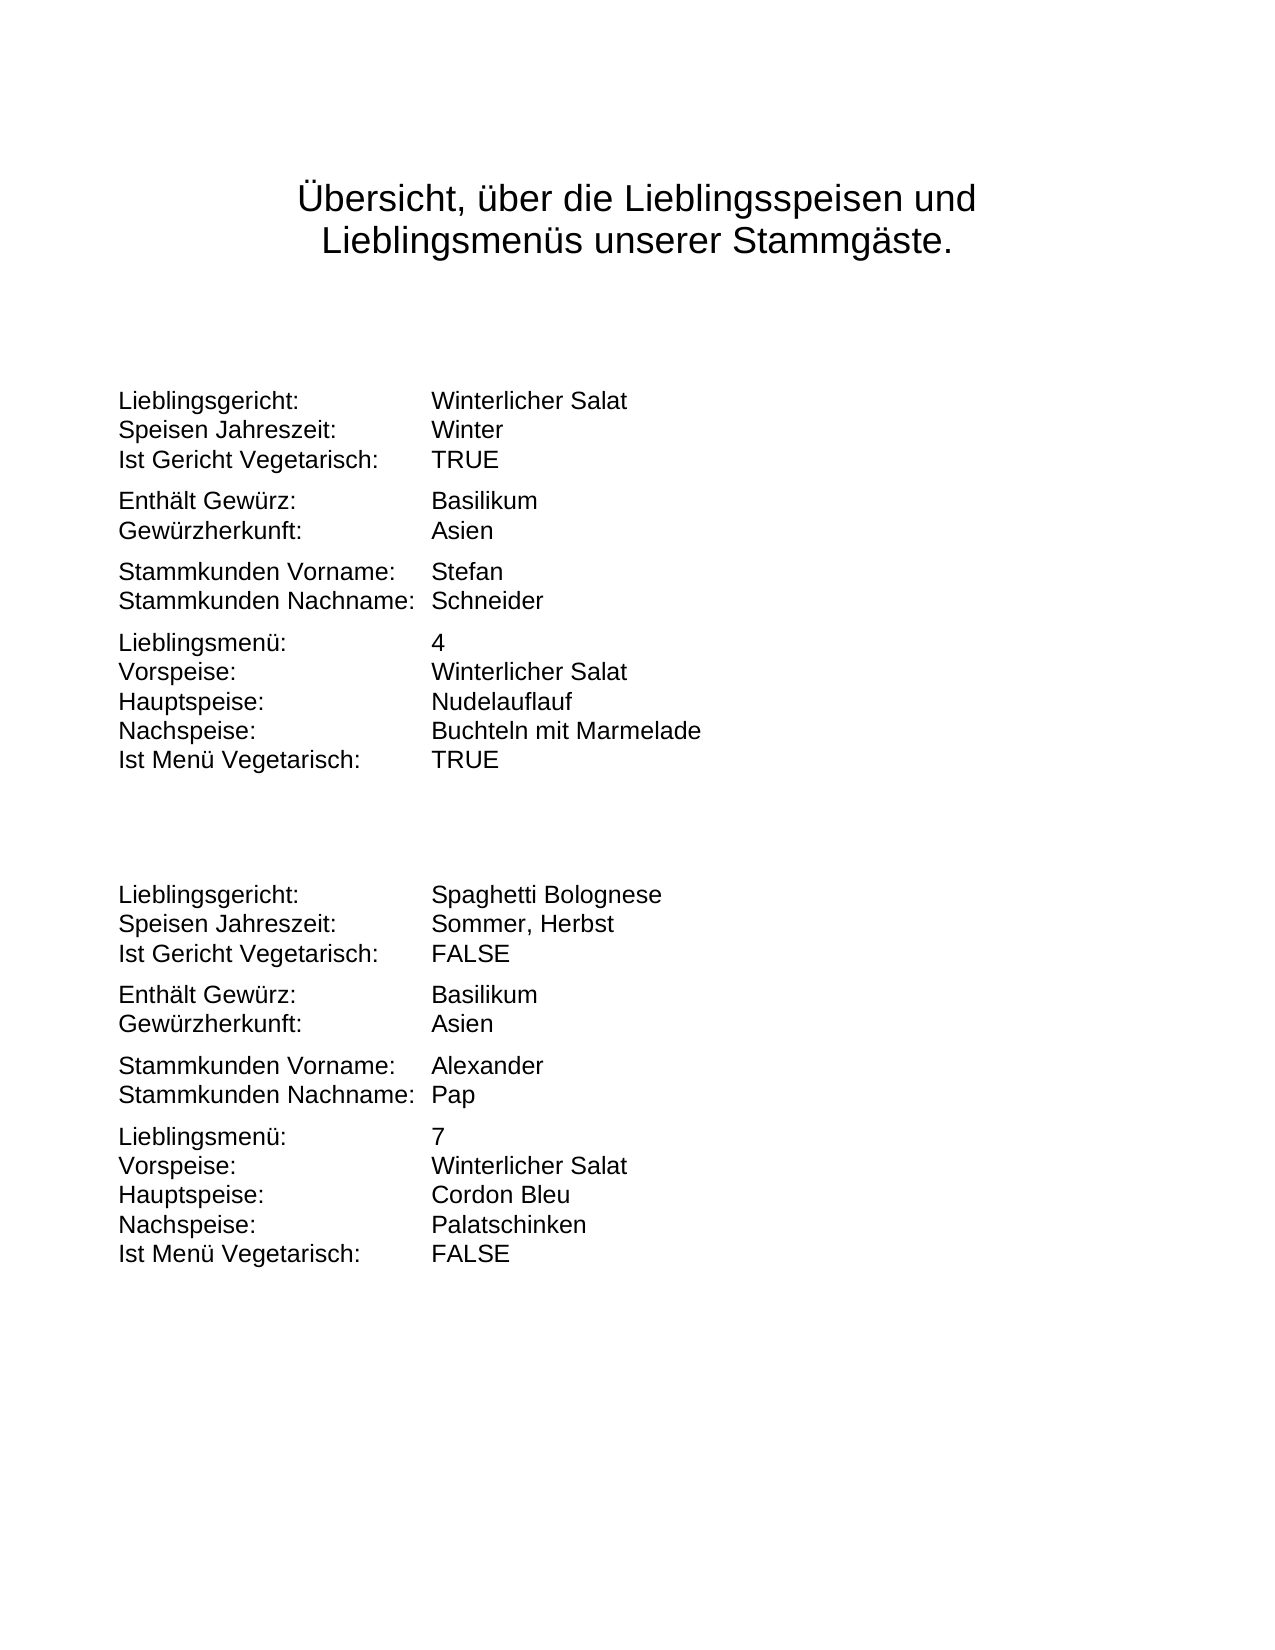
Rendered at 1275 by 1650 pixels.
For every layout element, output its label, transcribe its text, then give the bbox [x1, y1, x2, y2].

table_cell Hauptspeise: [118, 688, 428, 717]
table_cell Gewürzherkunft: [118, 517, 428, 546]
table_cell Stammkunden Nachname: [118, 587, 428, 617]
table_cell Hauptspeise: [118, 1181, 428, 1211]
table_cell [118, 1111, 1157, 1122]
table_cell Nachspeise: [118, 1211, 428, 1240]
table_cell Ist Gericht Vegetarisch: [118, 940, 428, 969]
table_cell [118, 834, 1157, 881]
table_cell Winterlicher Salat [431, 387, 768, 416]
table_cell Ist Menü Vegetarisch: [118, 1240, 428, 1270]
table_cell [118, 340, 1157, 387]
table_cell Ist Gericht Vegetarisch: [118, 446, 428, 475]
table_cell Palatschinken [431, 1211, 768, 1240]
table_cell Spaghetti Bolognese [431, 881, 768, 910]
table_cell [768, 487, 1157, 517]
table_cell [768, 658, 1157, 687]
table_cell [768, 1052, 1157, 1081]
table_cell [431, 629, 768, 658]
table_cell Stammkunden Nachname: [118, 1081, 428, 1111]
table_cell [768, 1123, 1157, 1152]
table_cell Winterlicher Salat [431, 658, 768, 687]
table_cell Vorspeise: [118, 658, 428, 687]
table_cell [768, 387, 1157, 416]
table_cell [431, 746, 768, 776]
table_cell Lieblingsmenü: [118, 1123, 428, 1152]
table_cell Asien [431, 517, 768, 546]
table_cell [768, 416, 1157, 446]
table_cell Sommer, Herbst [431, 910, 768, 940]
table_cell [768, 1081, 1157, 1111]
table_cell Gewürzherkunft: [118, 1010, 428, 1040]
table_cell [768, 981, 1157, 1010]
table_cell [118, 475, 1157, 487]
table_cell Stammkunden Vorname: [118, 1052, 428, 1081]
table_cell [118, 969, 1157, 981]
table_cell [768, 746, 1157, 776]
table_cell Winterlicher Salat [431, 1152, 768, 1181]
table_cell Lieblingsmenü: [118, 629, 428, 658]
table_cell [768, 629, 1157, 658]
table_cell Nudelauflauf [431, 688, 768, 717]
table_cell [768, 940, 1157, 969]
table_cell [768, 558, 1157, 587]
table_cell Buchteln mit Marmelade [431, 717, 768, 746]
table_cell Speisen Jahreszeit: [118, 416, 428, 446]
table_cell Stefan [431, 558, 768, 587]
table_cell [118, 1040, 1157, 1052]
table_cell Pap [431, 1081, 768, 1111]
table_cell [768, 881, 1157, 910]
table_cell [118, 1270, 1157, 1327]
table_cell Basilikum [431, 981, 768, 1010]
table_cell [118, 546, 1157, 558]
table_cell Basilikum [431, 487, 768, 517]
table_cell Vorspeise: [118, 1152, 428, 1181]
table_cell [768, 717, 1157, 746]
table_cell [431, 446, 768, 475]
table_cell [768, 446, 1157, 475]
table_cell [768, 587, 1157, 617]
table_cell [431, 1240, 768, 1270]
table_cell Alexander [431, 1052, 768, 1081]
table_cell Stammkunden Vorname: [118, 558, 428, 587]
table_cell Cordon Bleu [431, 1181, 768, 1211]
table_cell [768, 1181, 1157, 1211]
table_cell Asien [431, 1010, 768, 1040]
table_cell [768, 1211, 1157, 1240]
table_cell Lieblingsgericht: [118, 881, 428, 910]
table_cell [768, 910, 1157, 940]
table_cell [118, 776, 1157, 833]
table_cell Speisen Jahreszeit: [118, 910, 428, 940]
table_cell [768, 1240, 1157, 1270]
table_cell Schneider [431, 587, 768, 617]
table_cell Lieblingsgericht: [118, 387, 428, 416]
table_cell [768, 1010, 1157, 1040]
table_cell [431, 1123, 768, 1152]
table_cell [431, 940, 768, 969]
table_cell Enthält Gewürz: [118, 981, 428, 1010]
table_cell Nachspeise: [118, 717, 428, 746]
table_cell [118, 617, 1157, 628]
table_cell [768, 1152, 1157, 1181]
table_cell Enthält Gewürz: [118, 487, 428, 517]
table_cell [768, 688, 1157, 717]
table_cell [768, 517, 1157, 546]
table_cell Winter [431, 416, 768, 446]
table_cell Ist Menü Vegetarisch: [118, 746, 428, 776]
